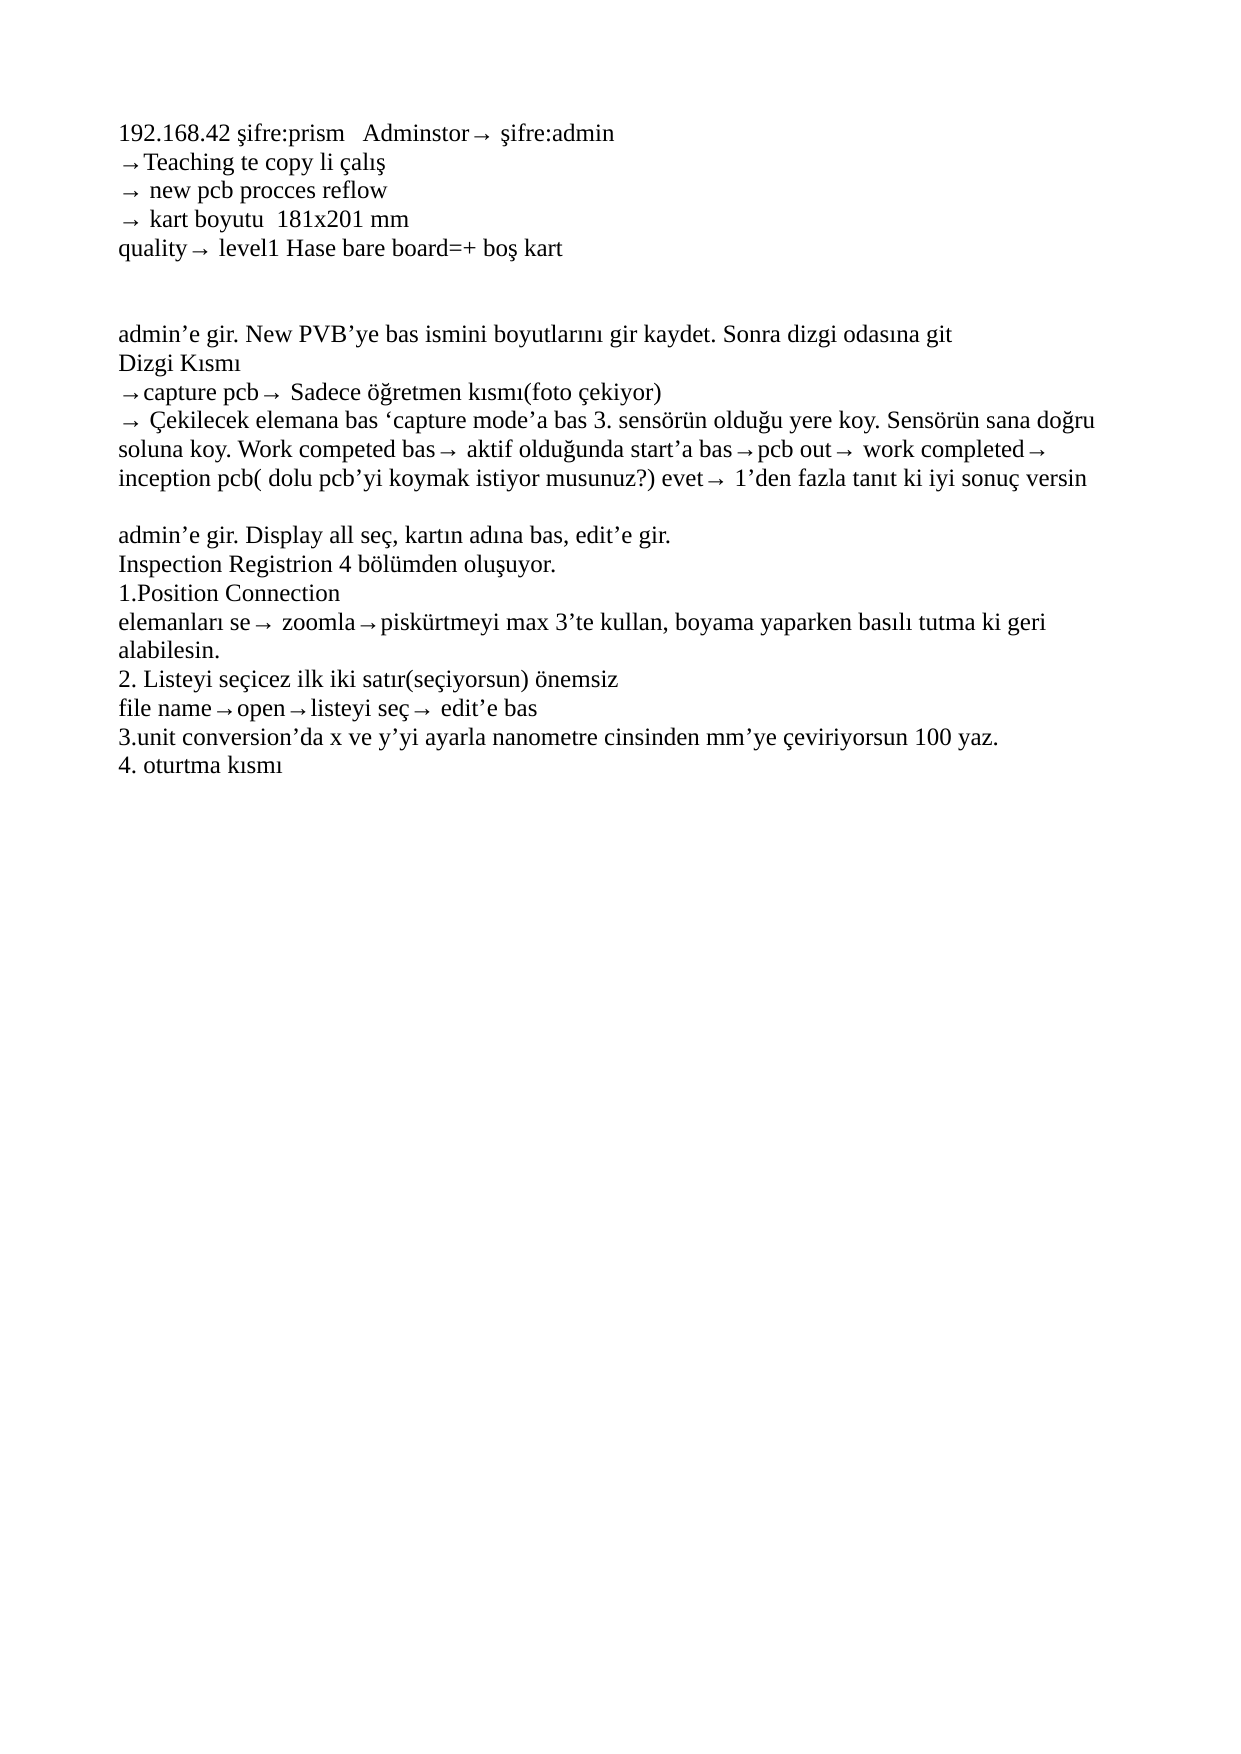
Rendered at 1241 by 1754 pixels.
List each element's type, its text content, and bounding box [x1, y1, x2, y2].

text →Teaching te copy li çalış [118, 147, 1122, 176]
text → Çekilecek elemana bas ‘capture mode’a bas 3. sensörün olduğu yere koy. Sensörün sana doğru soluna koy. Work competed bas→ aktif olduğunda start’a bas→pcb out→ work completed→ inception pcb( dolu pcb’yi koymak istiyor musunuz?) evet→ 1’den fazla tanıt ki iyi sonuç versin [118, 406, 1122, 492]
text file name→open→listeyi seç→ edit’e bas [118, 693, 1122, 722]
text admin’e gir. Display all seç, kartın adına bas, edit’e gir. [118, 521, 1122, 549]
text admin’e gir. New PVB’ye bas ismini boyutlarını gir kaydet. Sonra dizgi odasına git [118, 319, 1122, 348]
text Dizgi Kısmı [118, 348, 1122, 377]
text 1.Position Connection [118, 578, 1122, 607]
text Inspection Registrion 4 bölümden oluşuyor. [118, 549, 1122, 578]
text →capture pcb→ Sadece öğretmen kısmı(foto çekiyor) [118, 377, 1122, 406]
text elemanları se→ zoomla→piskürtmeyi max 3’te kullan, boyama yaparken basılı tutma ki geri alabilesin. [118, 607, 1122, 664]
text quality→ level1 Hase bare board=+ boş kart [118, 233, 1122, 262]
text 2. Listeyi seçicez ilk iki satır(seçiyorsun) önemsiz [118, 664, 1122, 693]
text 3.unit conversion’da x ve y’yi ayarla nanometre cinsinden mm’ye çeviriyorsun 100 yaz. [118, 722, 1122, 751]
text 4. oturtma kısmı [118, 751, 1122, 779]
text → kart boyutu 181x201 mm [118, 204, 1122, 233]
text 192.168.42 şifre:prism Adminstor→ şifre:admin [118, 118, 1122, 147]
text → new pcb procces reflow [118, 176, 1122, 204]
